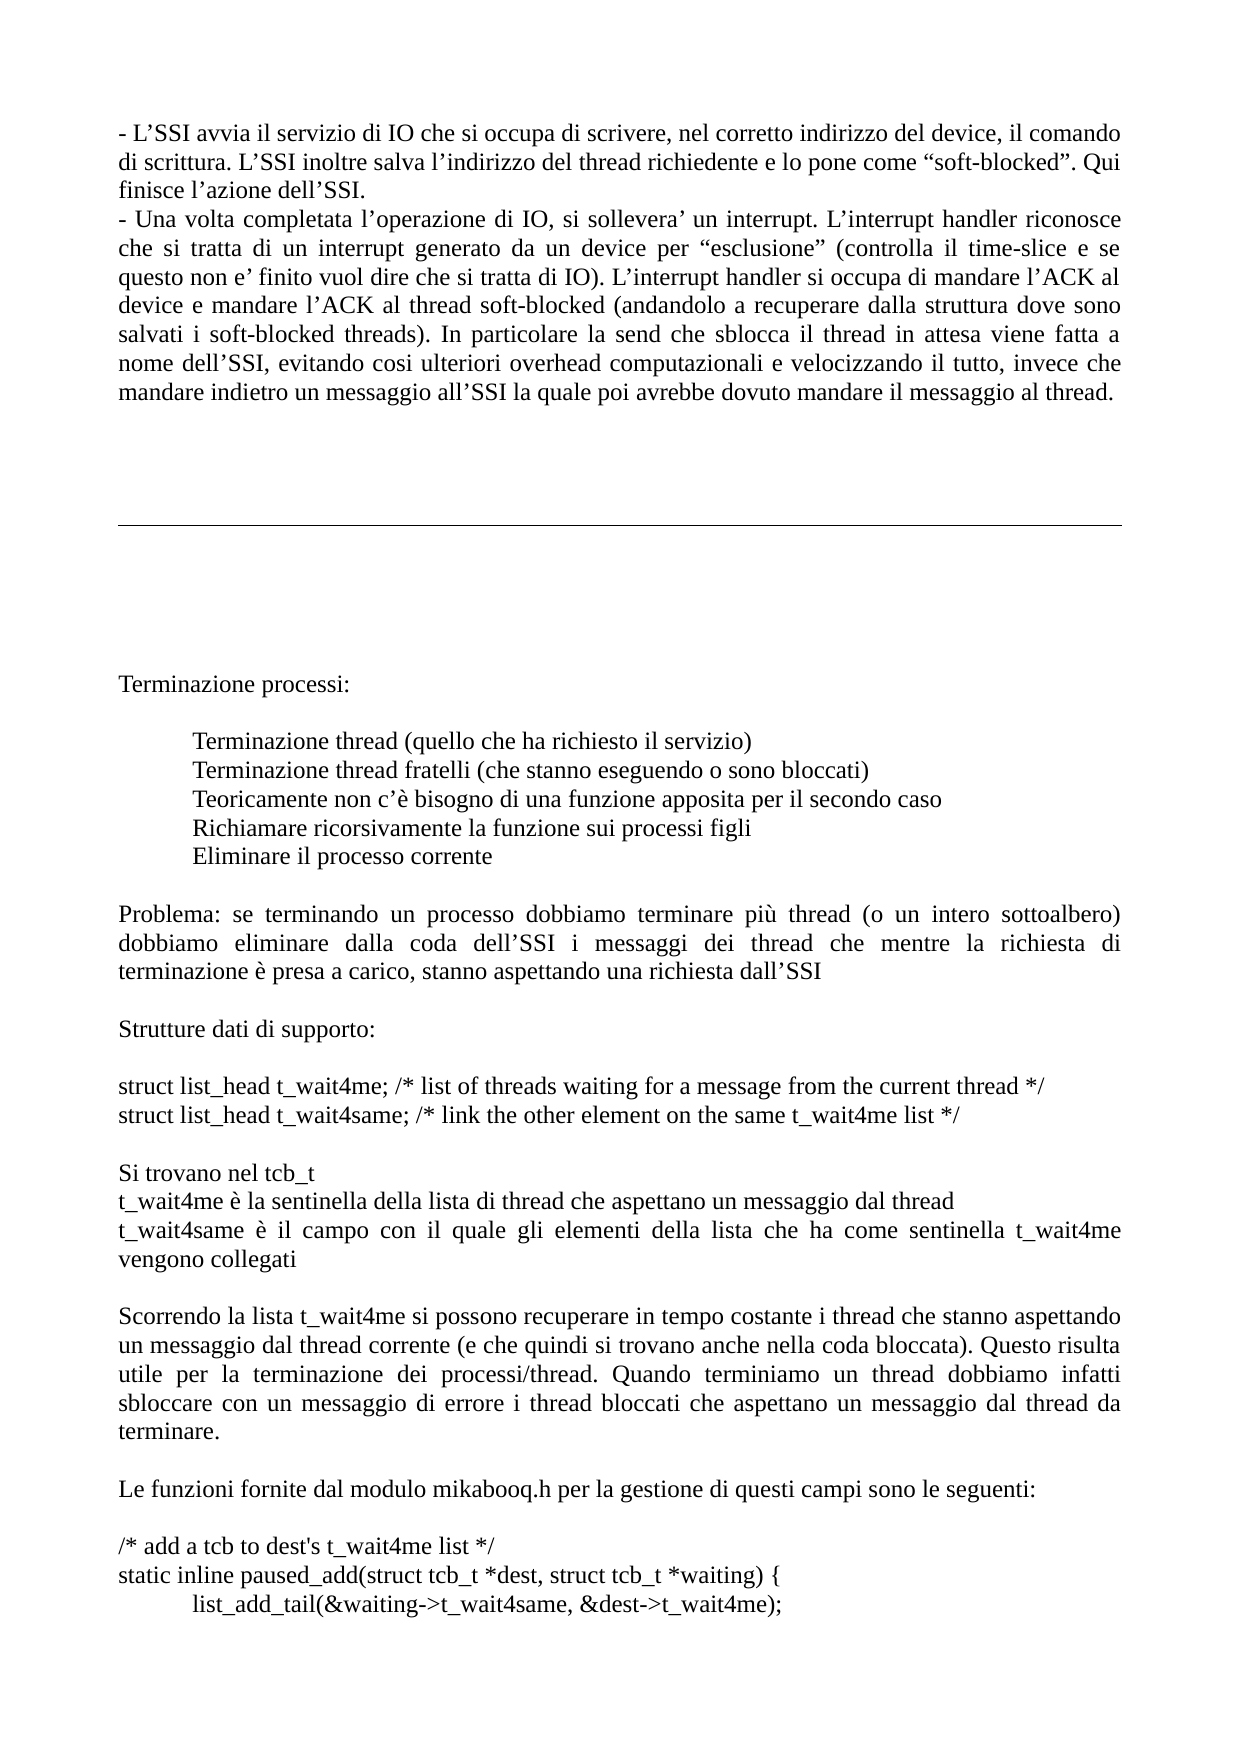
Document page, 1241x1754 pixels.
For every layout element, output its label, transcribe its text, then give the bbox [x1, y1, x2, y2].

text Eliminare il processo corrente [118, 841, 1122, 870]
text Le funzioni fornite dal modulo mikabooq.h per la gestione di questi campi sono le seguenti: [118, 1474, 1122, 1503]
text Strutture dati di supporto: [118, 1014, 1122, 1043]
text t_wait4same è il campo con il quale gli elementi della lista che ha come sentinella t_wait4me vengono collegati [118, 1215, 1122, 1273]
text t_wait4me è la sentinella della lista di thread che aspettano un messaggio dal thread [118, 1186, 1122, 1215]
text Problema: se terminando un processo dobbiamo terminare più thread (o un intero sottoalbero) dobbiamo eliminare dalla coda dell’SSI i messaggi dei thread che mentre la richiesta di terminazione è presa a carico, stanno aspettando una richiesta dall’SSI [118, 899, 1122, 985]
text - L’SSI avvia il servizio di IO che si occupa di scrivere, nel corretto indirizzo del device, il comando di scrittura. L’SSI inoltre salva l’indirizzo del thread richiedente e lo pone come “soft-blocked”. Qui finisce l’azione dell’SSI. [118, 118, 1122, 204]
text /* add a tcb to dest's t_wait4me list */ [118, 1531, 1122, 1560]
text struct list_head t_wait4same; /* link the other element on the same t_wait4me list */ [118, 1100, 1122, 1129]
text Richiamare ricorsivamente la funzione sui processi figli [118, 813, 1122, 841]
text struct list_head t_wait4me; /* list of threads waiting for a message from the current thread */ [118, 1071, 1122, 1100]
text static inline paused_add(struct tcb_t *dest, struct tcb_t *waiting) { [118, 1560, 1122, 1589]
text Si trovano nel tcb_t [118, 1158, 1122, 1186]
text Terminazione thread (quello che ha richiesto il servizio) [118, 726, 1122, 755]
text Terminazione processi: [118, 669, 1122, 698]
text Scorrendo la lista t_wait4me si possono recuperare in tempo costante i thread che stanno aspettando un messaggio dal thread corrente (e che quindi si trovano anche nella coda bloccata). Questo risulta utile per la terminazione dei processi/thread. Quando terminiamo un thread dobbiamo infatti sbloccare con un messaggio di errore i thread bloccati che aspettano un messaggio dal thread da terminare. [118, 1301, 1122, 1445]
text Terminazione thread fratelli (che stanno eseguendo o sono bloccati) [118, 755, 1122, 784]
text - Una volta completata l’operazione di IO, si sollevera’ un interrupt. L’interrupt handler riconosce che si tratta di un interrupt generato da un device per “esclusione” (controlla il time-slice e se questo non e’ finito vuol dire che si tratta di IO). L’interrupt handler si occupa di mandare l’ACK al device e mandare l’ACK al thread soft-blocked (andandolo a recuperare dalla struttura dove sono salvati i soft-blocked threads). In particolare la send che sblocca il thread in attesa viene fatta a nome dell’SSI, evitando cosi ulteriori overhead computazionali e velocizzando il tutto, invece che mandare indietro un messaggio all’SSI la quale poi avrebbe dovuto mandare il messaggio al thread. [118, 204, 1122, 406]
text list_add_tail(&waiting->t_wait4same, &dest->t_wait4me); [118, 1589, 1122, 1618]
text Teoricamente non c’è bisogno di una funzione apposita per il secondo caso [118, 784, 1122, 813]
